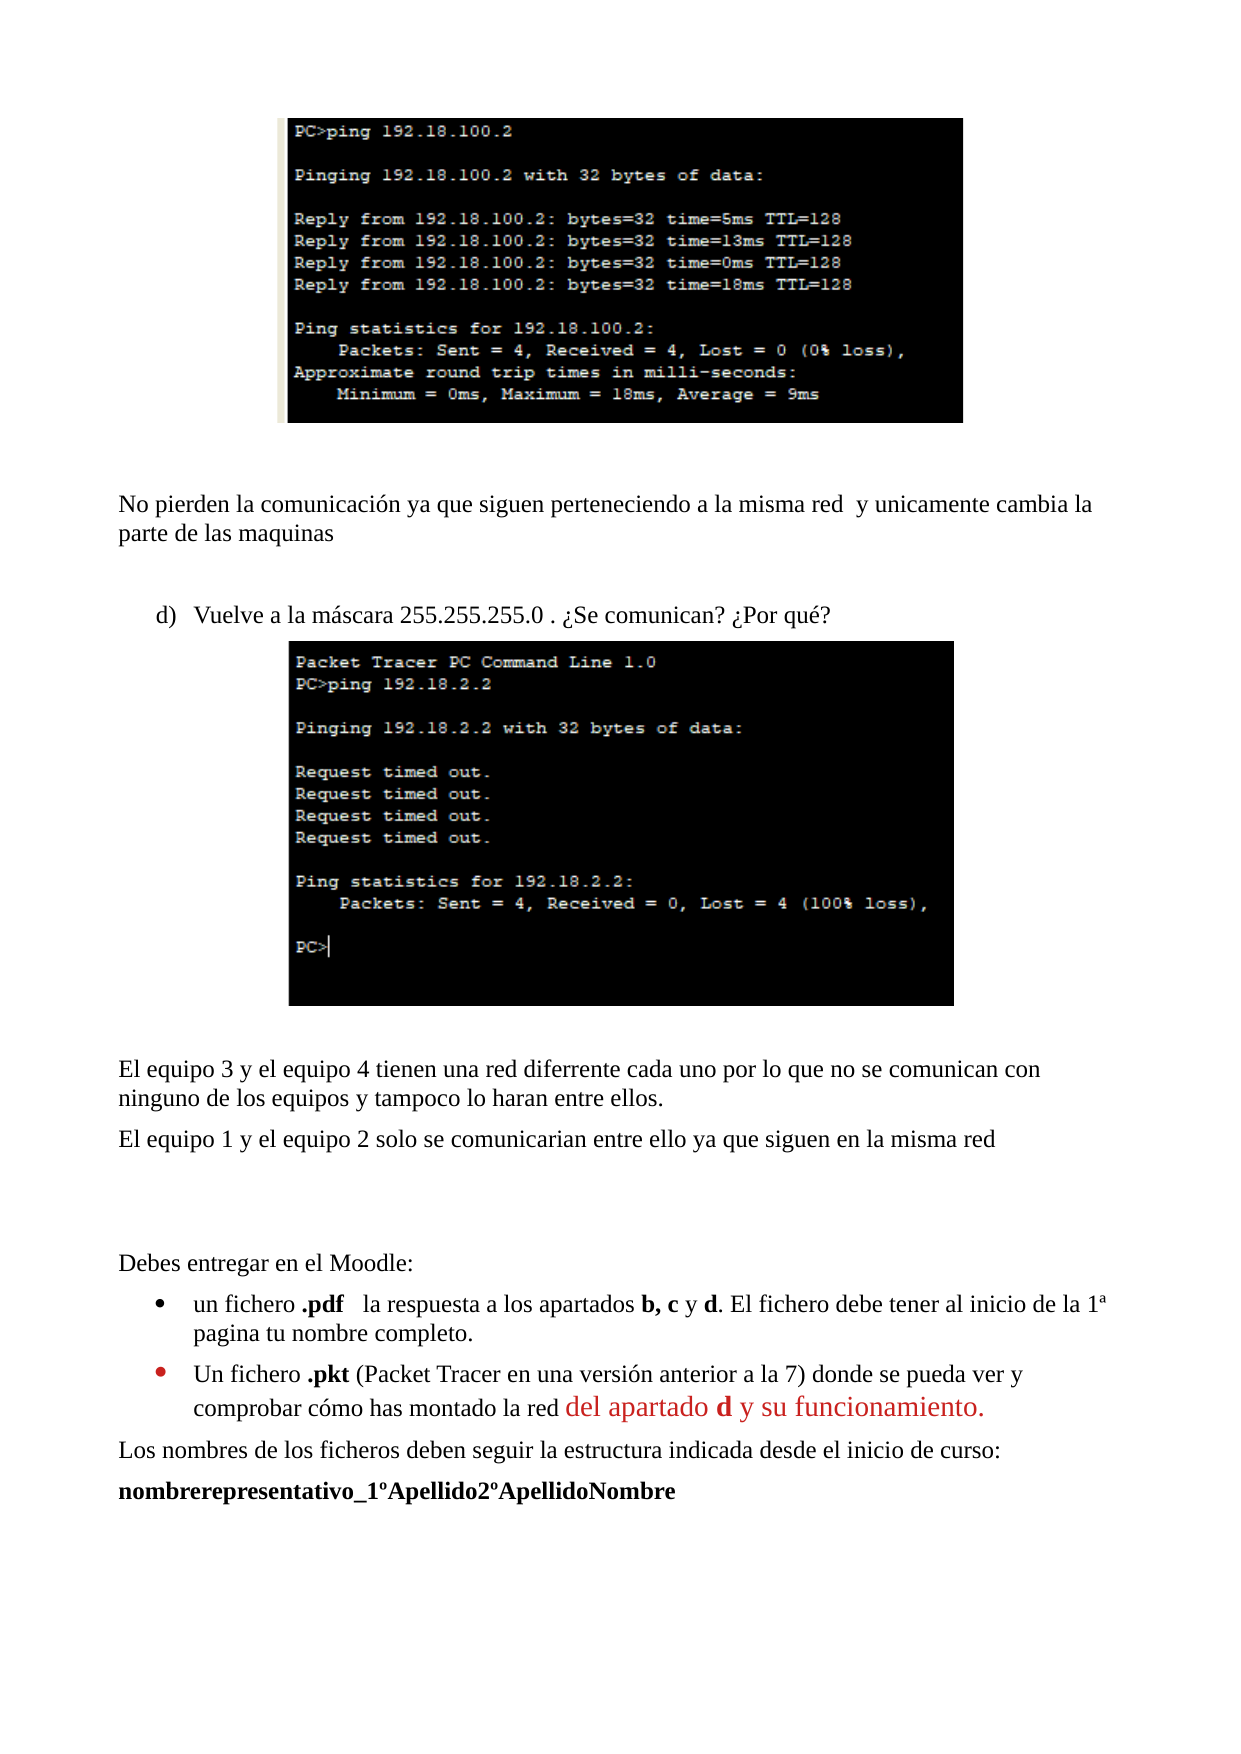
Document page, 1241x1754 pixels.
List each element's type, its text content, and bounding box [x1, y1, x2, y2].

list Un fichero .pkt (Packet Tracer en una versión anterior a la 7) donde se pueda ver y comprobar cómo has montado la red del apartado d y su funcionamiento. [156, 1359, 1122, 1423]
picture [277, 118, 964, 423]
list un fichero .pdf la respuesta a los apartados b, c y d. El fichero debe tener al inicio de la 1ª pagina tu nombre completo. [156, 1289, 1122, 1347]
text Debes entregar en el Moodle: [118, 1248, 1122, 1277]
picture [286, 641, 954, 1006]
text No pierden la comunicación ya que siguen perteneciendo a la misma red y unicamente cambia la parte de las maquinas [118, 489, 1122, 547]
text Los nombres de los ficheros deben seguir la estructura indicada desde el inicio de curso: [118, 1435, 1122, 1464]
list Vuelve a la máscara 255.255.255.0 . ¿Se comunican? ¿Por qué? [156, 601, 1122, 629]
text El equipo 1 y el equipo 2 solo se comunicarian entre ello ya que siguen en la misma red [118, 1124, 1122, 1153]
text El equipo 3 y el equipo 4 tienen una red diferrente cada uno por lo que no se comunican con ninguno de los equipos y tampoco lo haran entre ellos. [118, 1054, 1122, 1112]
text nombrerepresentativo_1ºApellido2ºApellidoNombre [118, 1476, 1122, 1505]
